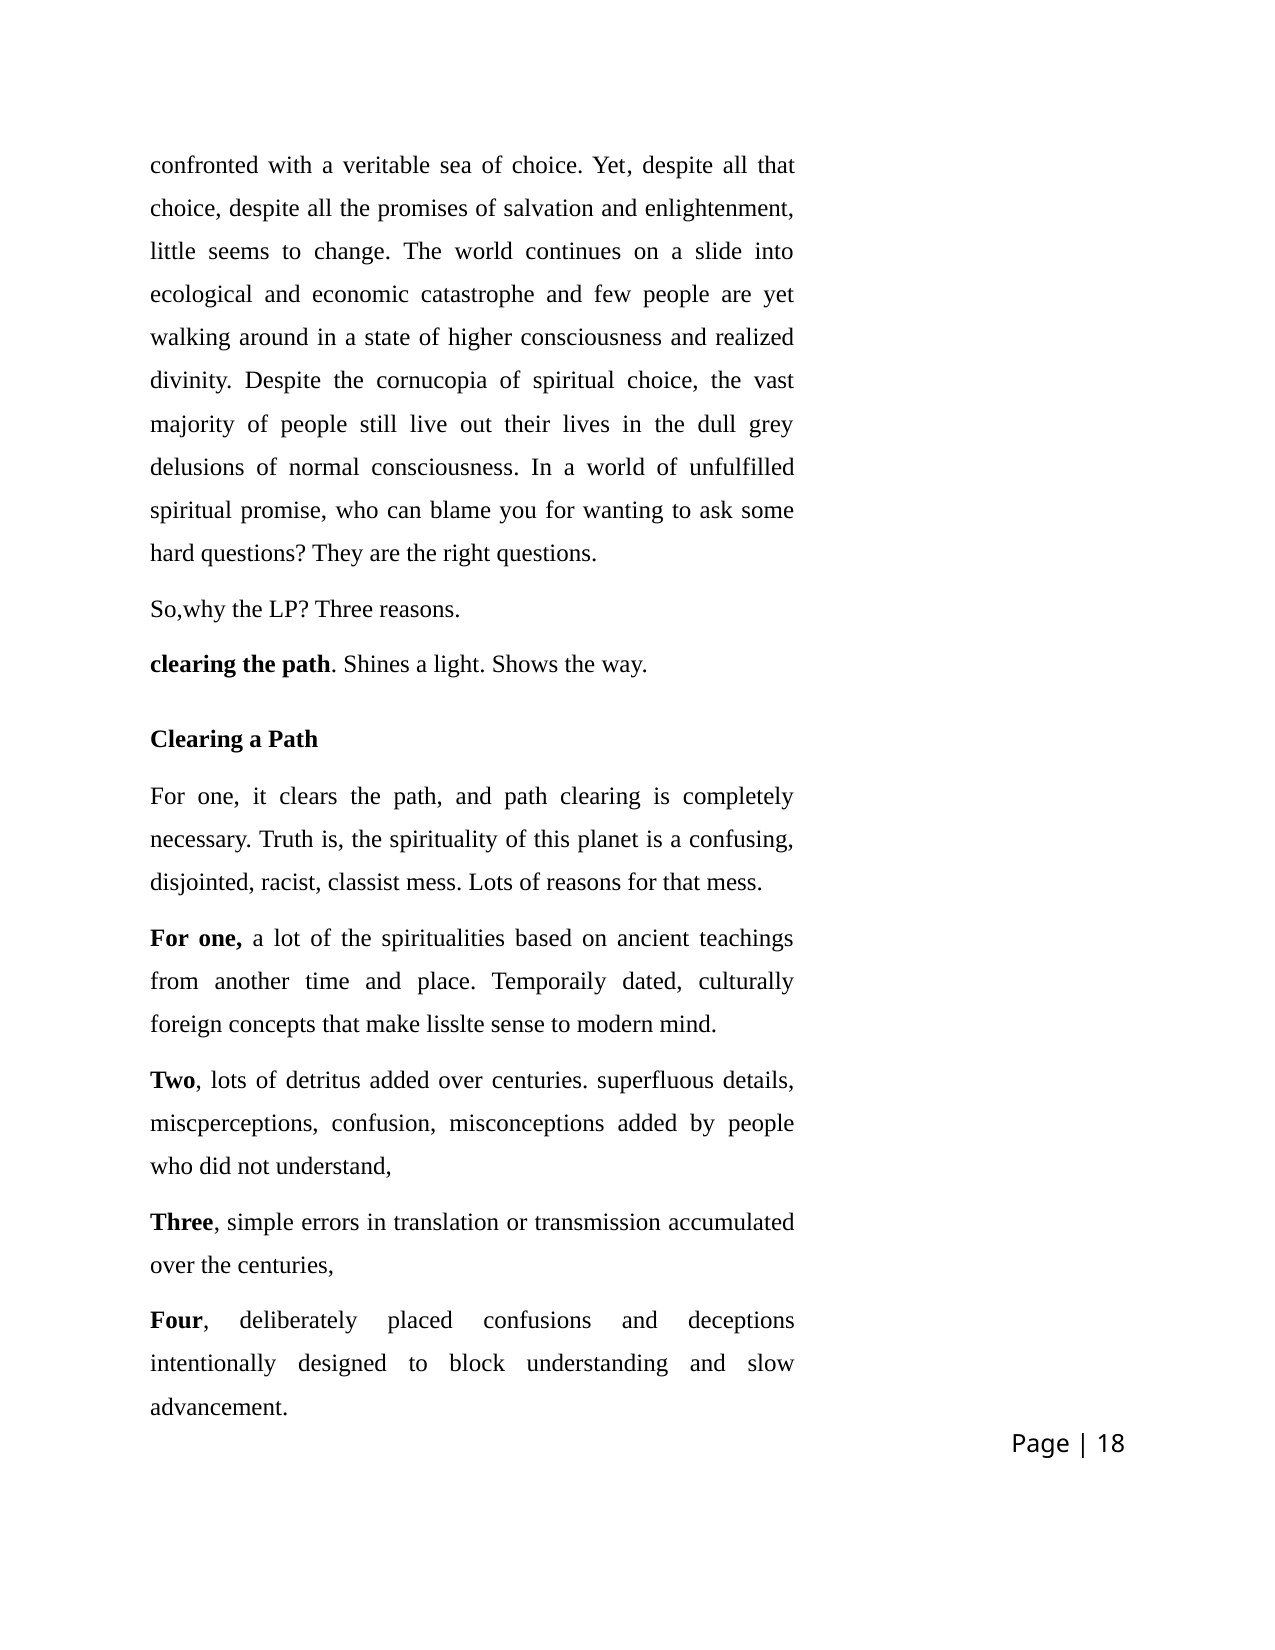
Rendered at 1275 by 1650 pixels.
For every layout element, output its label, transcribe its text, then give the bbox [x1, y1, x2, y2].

text clearing the path. Shines a light. Shows the way. [150, 649, 795, 678]
text For one, a lot of the spiritualities based on ancient teachings from another time and place. Temporaily dated, culturally foreign concepts that make lisslte sense to modern mind. [150, 923, 795, 1038]
subtitle Clearing a Path [150, 724, 795, 753]
text Four, deliberately placed confusions and deceptions intentionally designed to block understanding and slow advancement. [150, 1305, 795, 1420]
text confronted with a veritable sea of choice. Yet, despite all that choice, despite all the promises of salvation and enlightenment, little seems to change. The world continues on a slide into ecological and economic catastrophe and few people are yet walking around in a state of higher consciousness and realized divinity. Despite the cornucopia of spiritual choice, the vast majority of people still live out their lives in the dull grey delusions of normal consciousness. In a world of unfulfilled spiritual promise, who can blame you for wanting to ask some hard questions? They are the right questions. [150, 150, 795, 567]
text For one, it clears the path, and path clearing is completely necessary. Truth is, the spirituality of this planet is a confusing, disjointed, racist, classist mess. Lots of reasons for that mess. [150, 781, 795, 896]
text Three, simple errors in translation or transmission accumulated over the centuries, [150, 1207, 795, 1278]
text Two, lots of detritus added over centuries. superfluous details, miscperceptions, confusion, misconceptions added by people who did not understand, [150, 1065, 795, 1180]
text So,why the LP? Three reasons. [150, 594, 795, 622]
